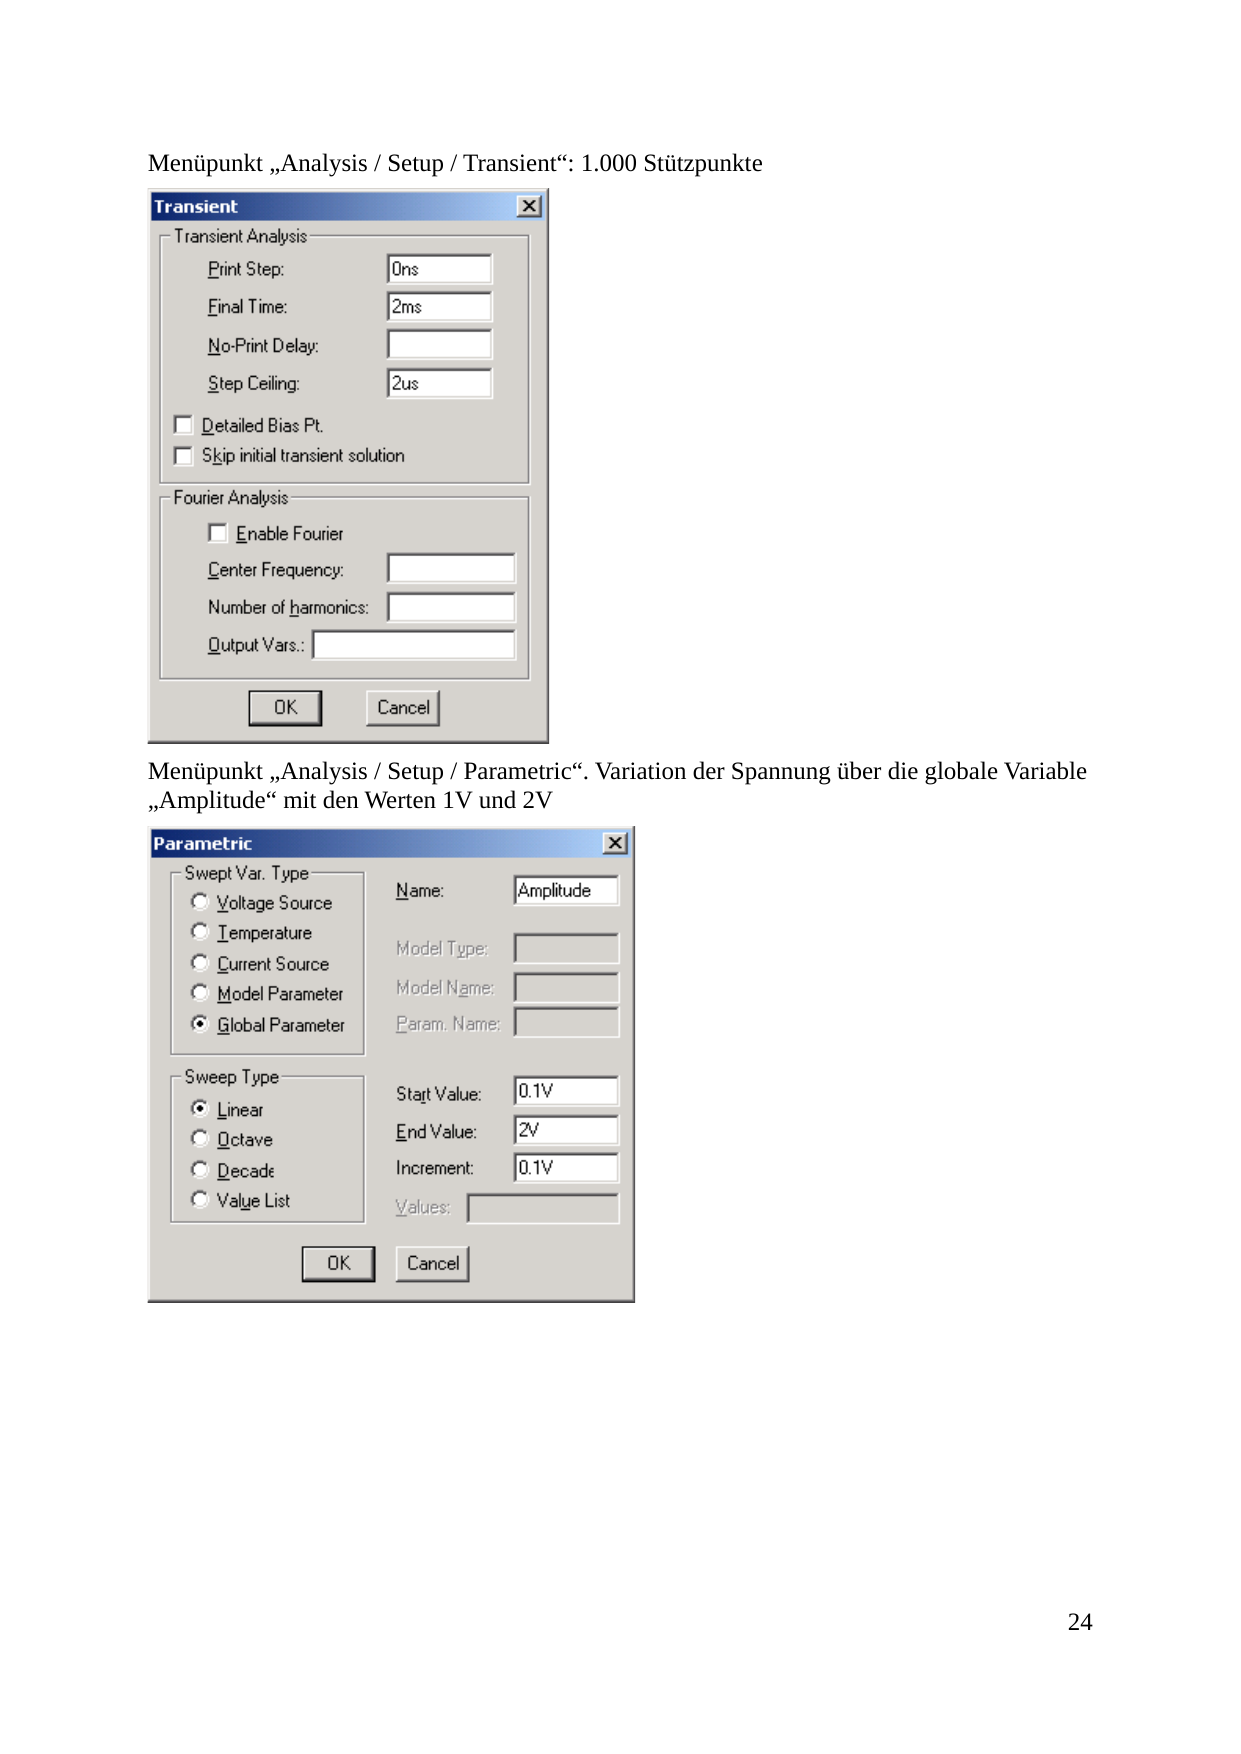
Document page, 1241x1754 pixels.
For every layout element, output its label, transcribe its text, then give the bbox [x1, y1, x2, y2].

text Menüpunkt „Analysis / Setup / Transient“: 1.000 Stützpunkte [148, 148, 1093, 176]
picture [147, 826, 636, 1303]
picture [147, 188, 550, 744]
text Menüpunkt „Analysis / Setup / Parametric“. Variation der Spannung über die globale Variable „Amplitude“ mit den Werten 1V und 2V [148, 756, 1093, 813]
